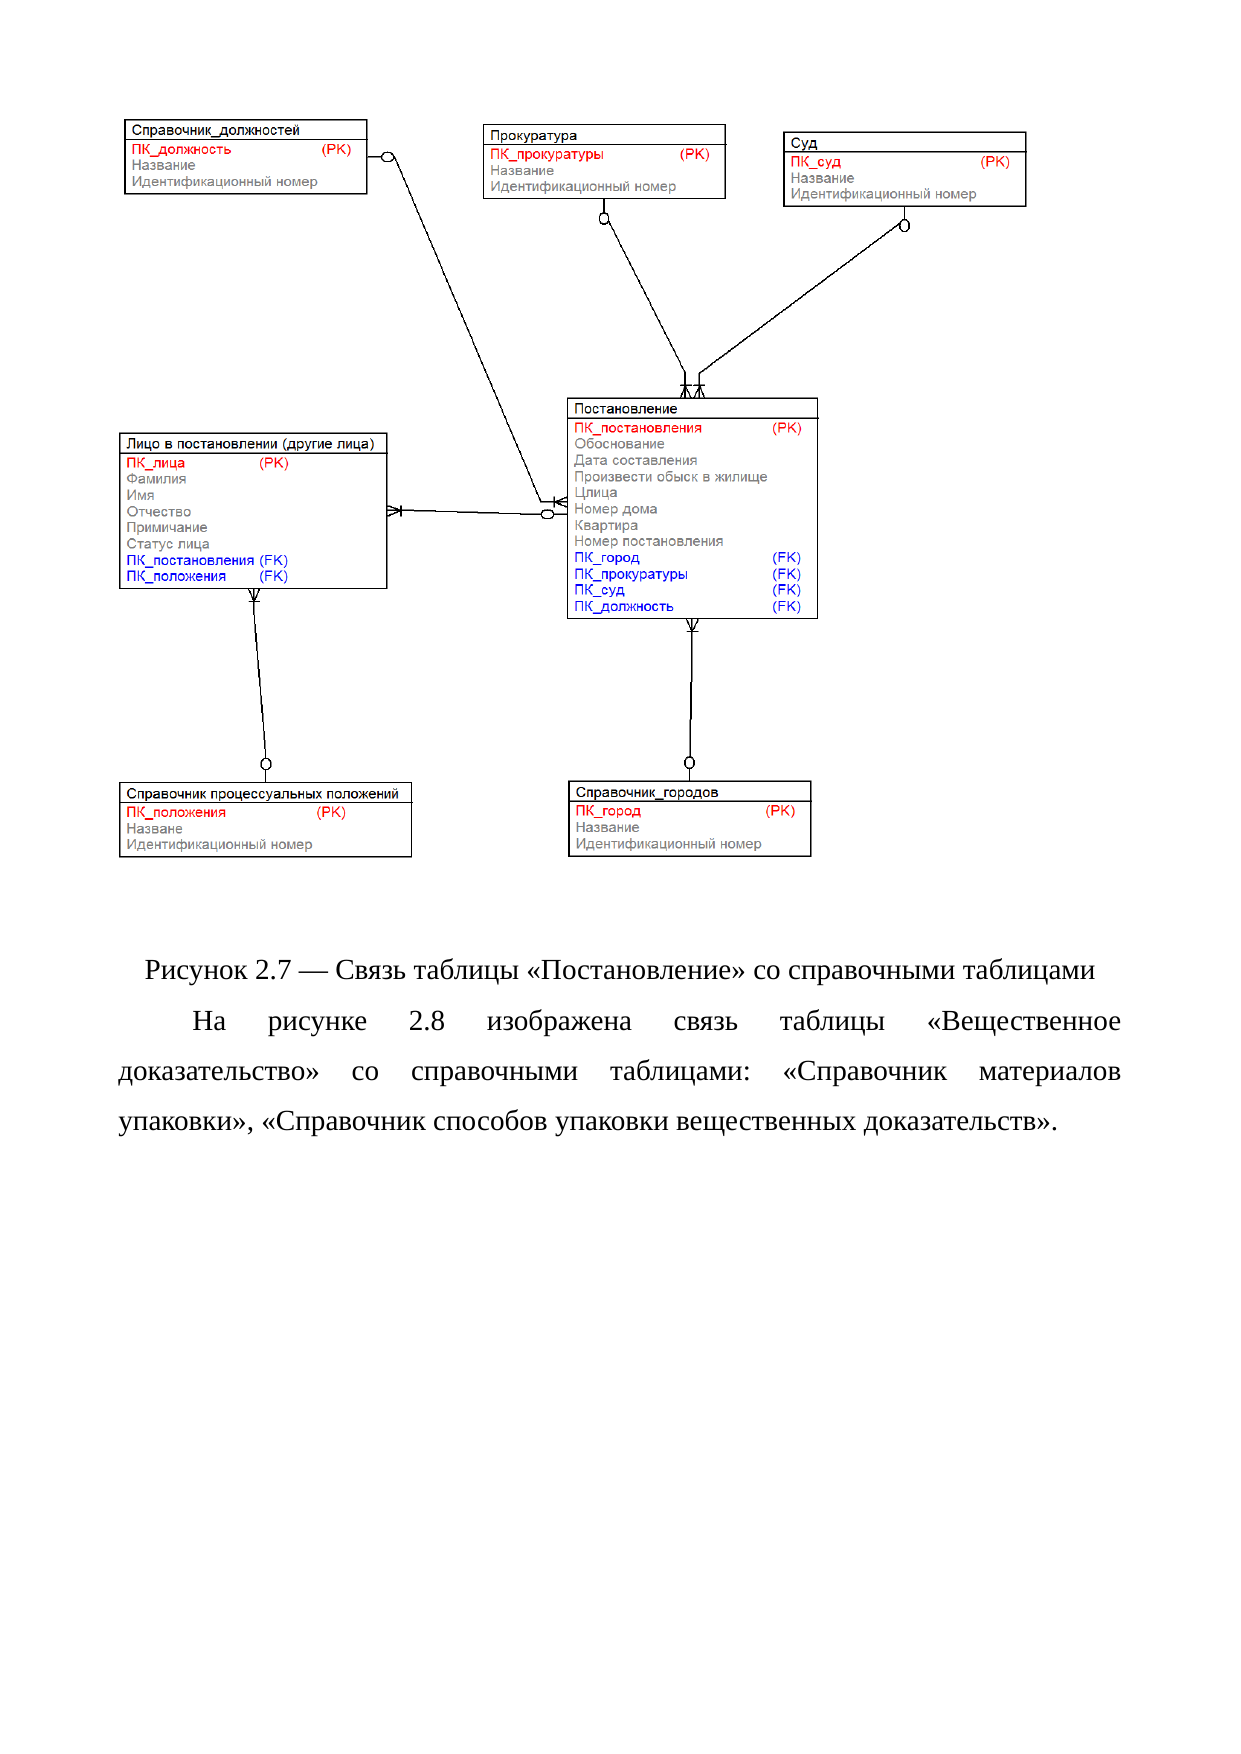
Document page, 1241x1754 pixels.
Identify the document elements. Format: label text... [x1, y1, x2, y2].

text Рисунок 2.7 — Связь таблицы «Постановление» со справочными таблицами [118, 936, 1122, 986]
picture [118, 118, 1122, 936]
text На рисунке 2.8 изображена связь таблицы «Вещественное доказательство» со справочными таблицами: «Справочник материалов упаковки», «Справочник способов упаковки вещественных доказательств». [118, 1003, 1122, 1137]
